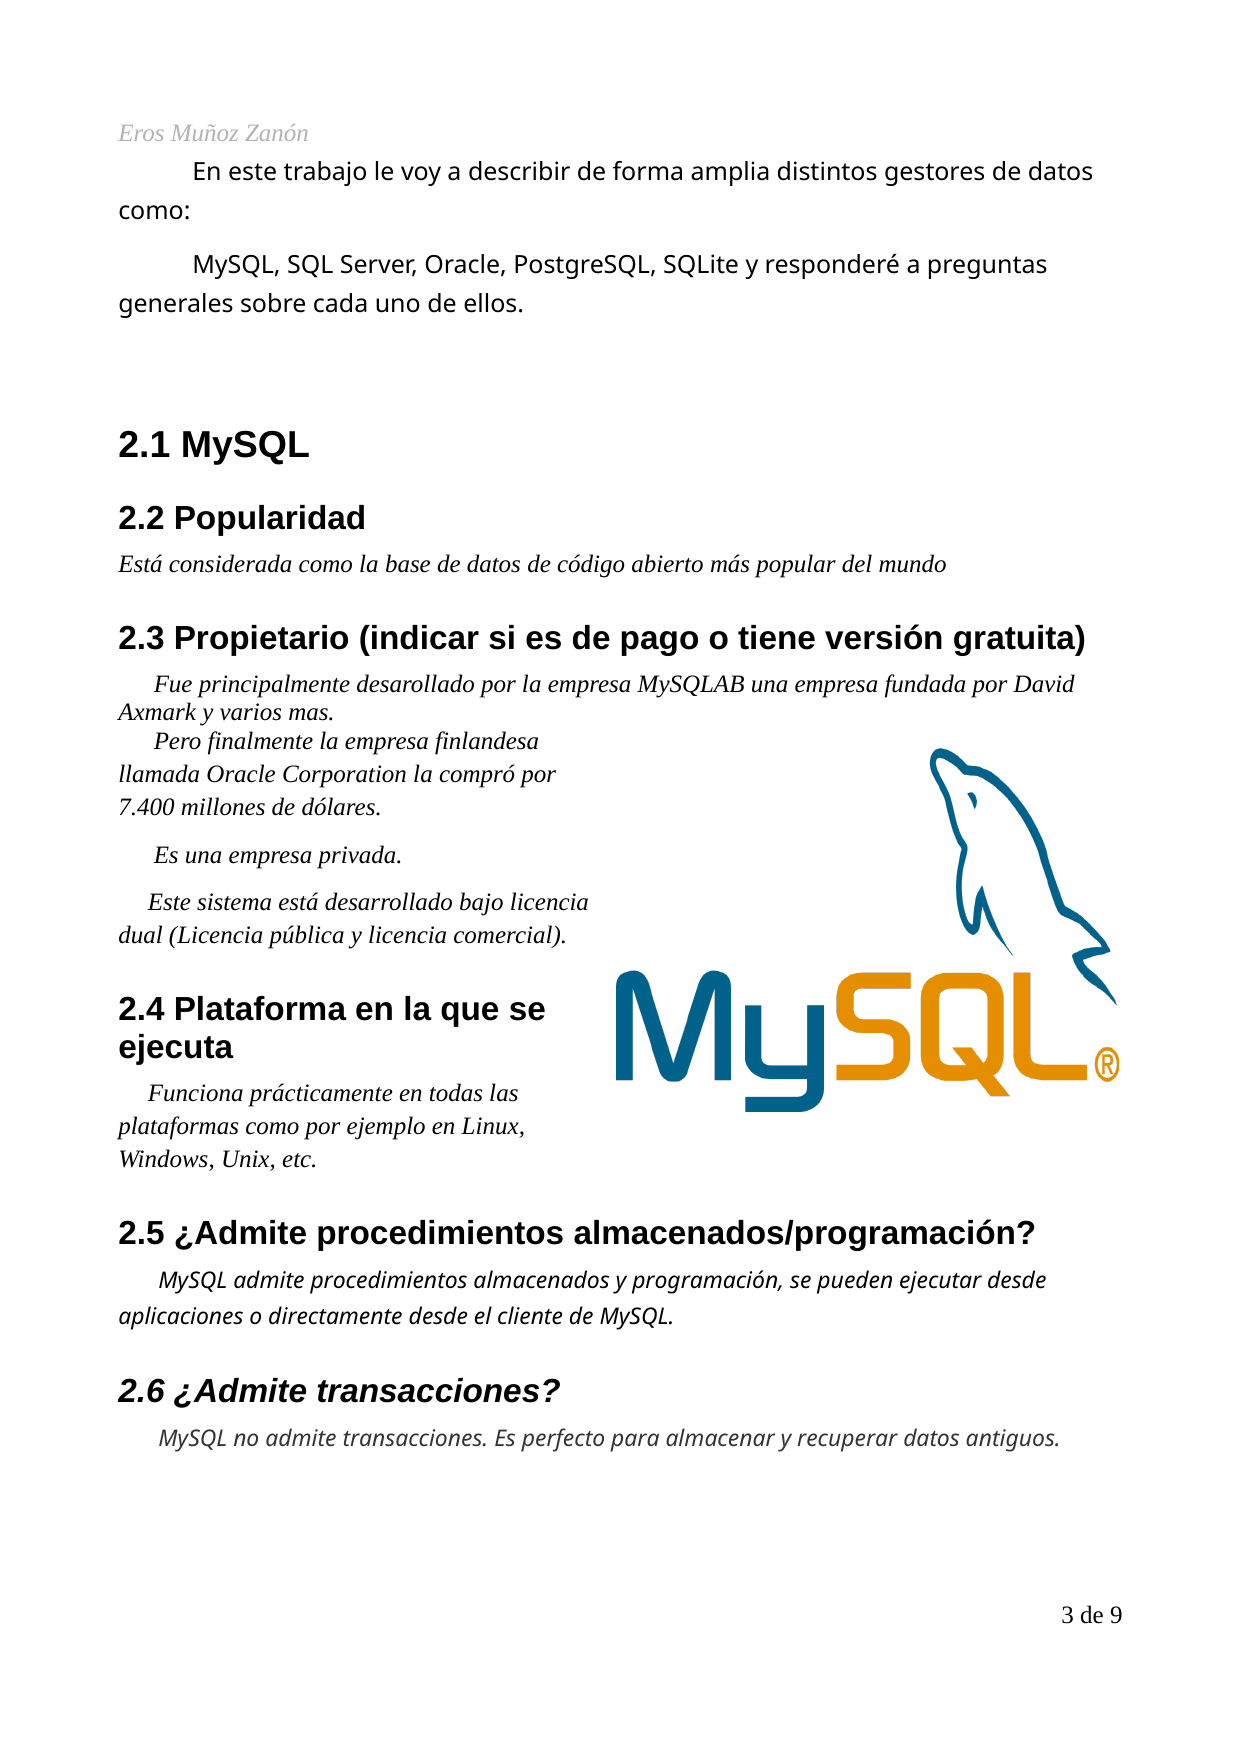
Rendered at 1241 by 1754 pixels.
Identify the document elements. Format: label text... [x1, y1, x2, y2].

text Es una empresa privada. [118, 840, 615, 868]
subtitle 2.1 MySQL [118, 422, 1122, 465]
picture [615, 747, 1120, 1112]
text MySQL admite procedimientos almacenados y programación, se pueden ejecutar desde aplicaciones o directamente desde el cliente de MySQL. [118, 1264, 1122, 1331]
text MySQL no admite transacciones. Es perfecto para almacenar y recuperar datos antiguos. [118, 1422, 1122, 1453]
text Está considerada como la base de datos de código abierto más popular del mundo [118, 549, 1122, 578]
text En este trabajo le voy a describir de forma amplia distintos gestores de datos como: [118, 153, 1122, 227]
text Pero finalmente la empresa finlandesa llamada Oracle Corporation la compró por 7.400 millones de dólares. [118, 726, 1122, 821]
text Funciona prácticamente en todas las plataformas como por ejemplo en Linux, Windows, Unix, etc. [118, 1078, 1122, 1173]
subtitle 2.3 Propietario (indicar si es de pago o tiene versión gratuita) [118, 618, 1122, 656]
text Fue principalmente desarollado por la empresa MySQLAB una empresa fundada por David Axmark y varios mas. [118, 669, 1122, 726]
text Este sistema está desarrollado bajo licencia dual (Licencia pública y licencia comercial). [118, 887, 615, 949]
subtitle 2.5 ¿Admite procedimientos almacenados/programación? [118, 1213, 1122, 1251]
subtitle 2.6 ¿Admite transacciones? [118, 1371, 1122, 1409]
subtitle 2.4 Plataforma en la que se ejecuta [118, 989, 615, 1066]
subtitle 2.2 Popularidad [118, 498, 1122, 537]
text MySQL, SQL Server, Oracle, PostgreSQL, SQLite y responderé a preguntas generales sobre cada uno de ellos. [118, 246, 1122, 320]
